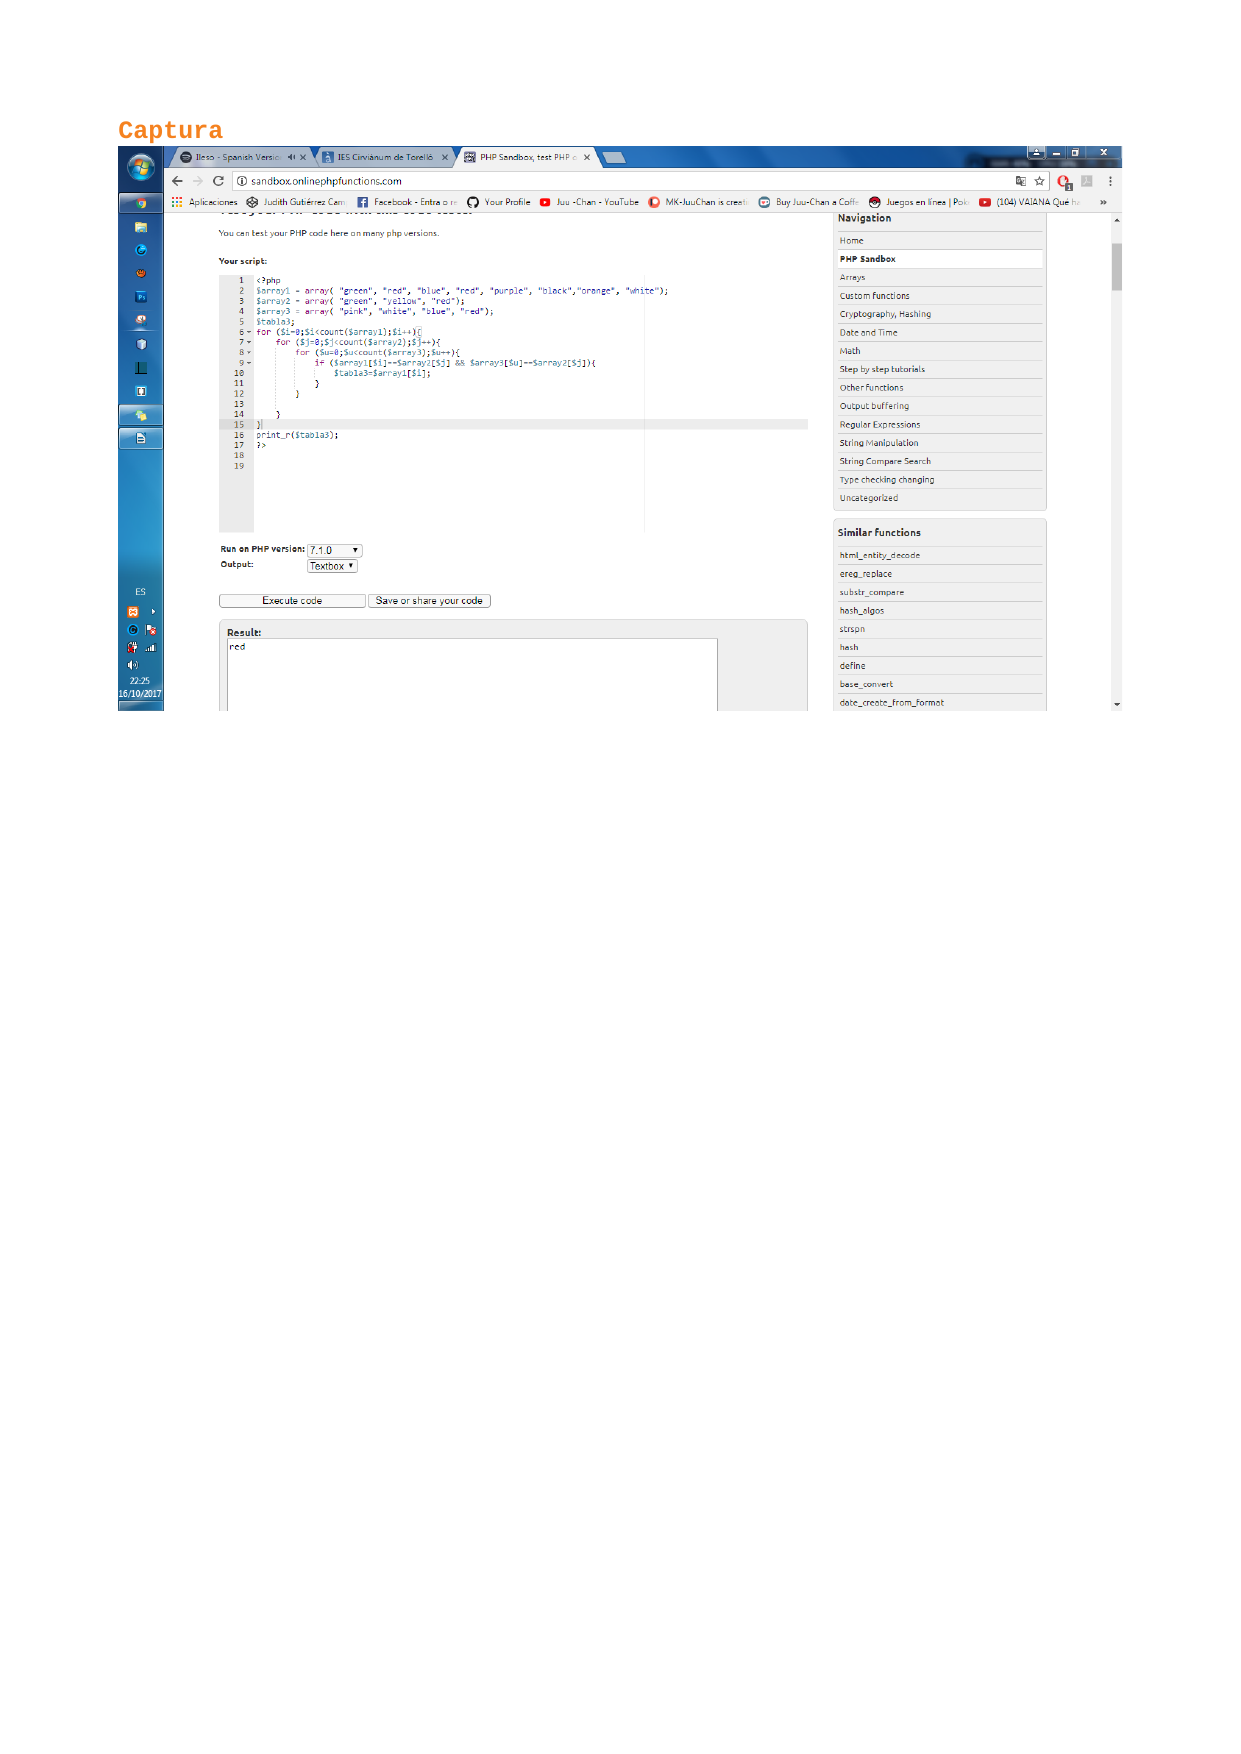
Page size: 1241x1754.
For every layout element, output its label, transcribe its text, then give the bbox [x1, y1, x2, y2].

text Captura [118, 118, 1122, 146]
picture [118, 146, 1123, 711]
